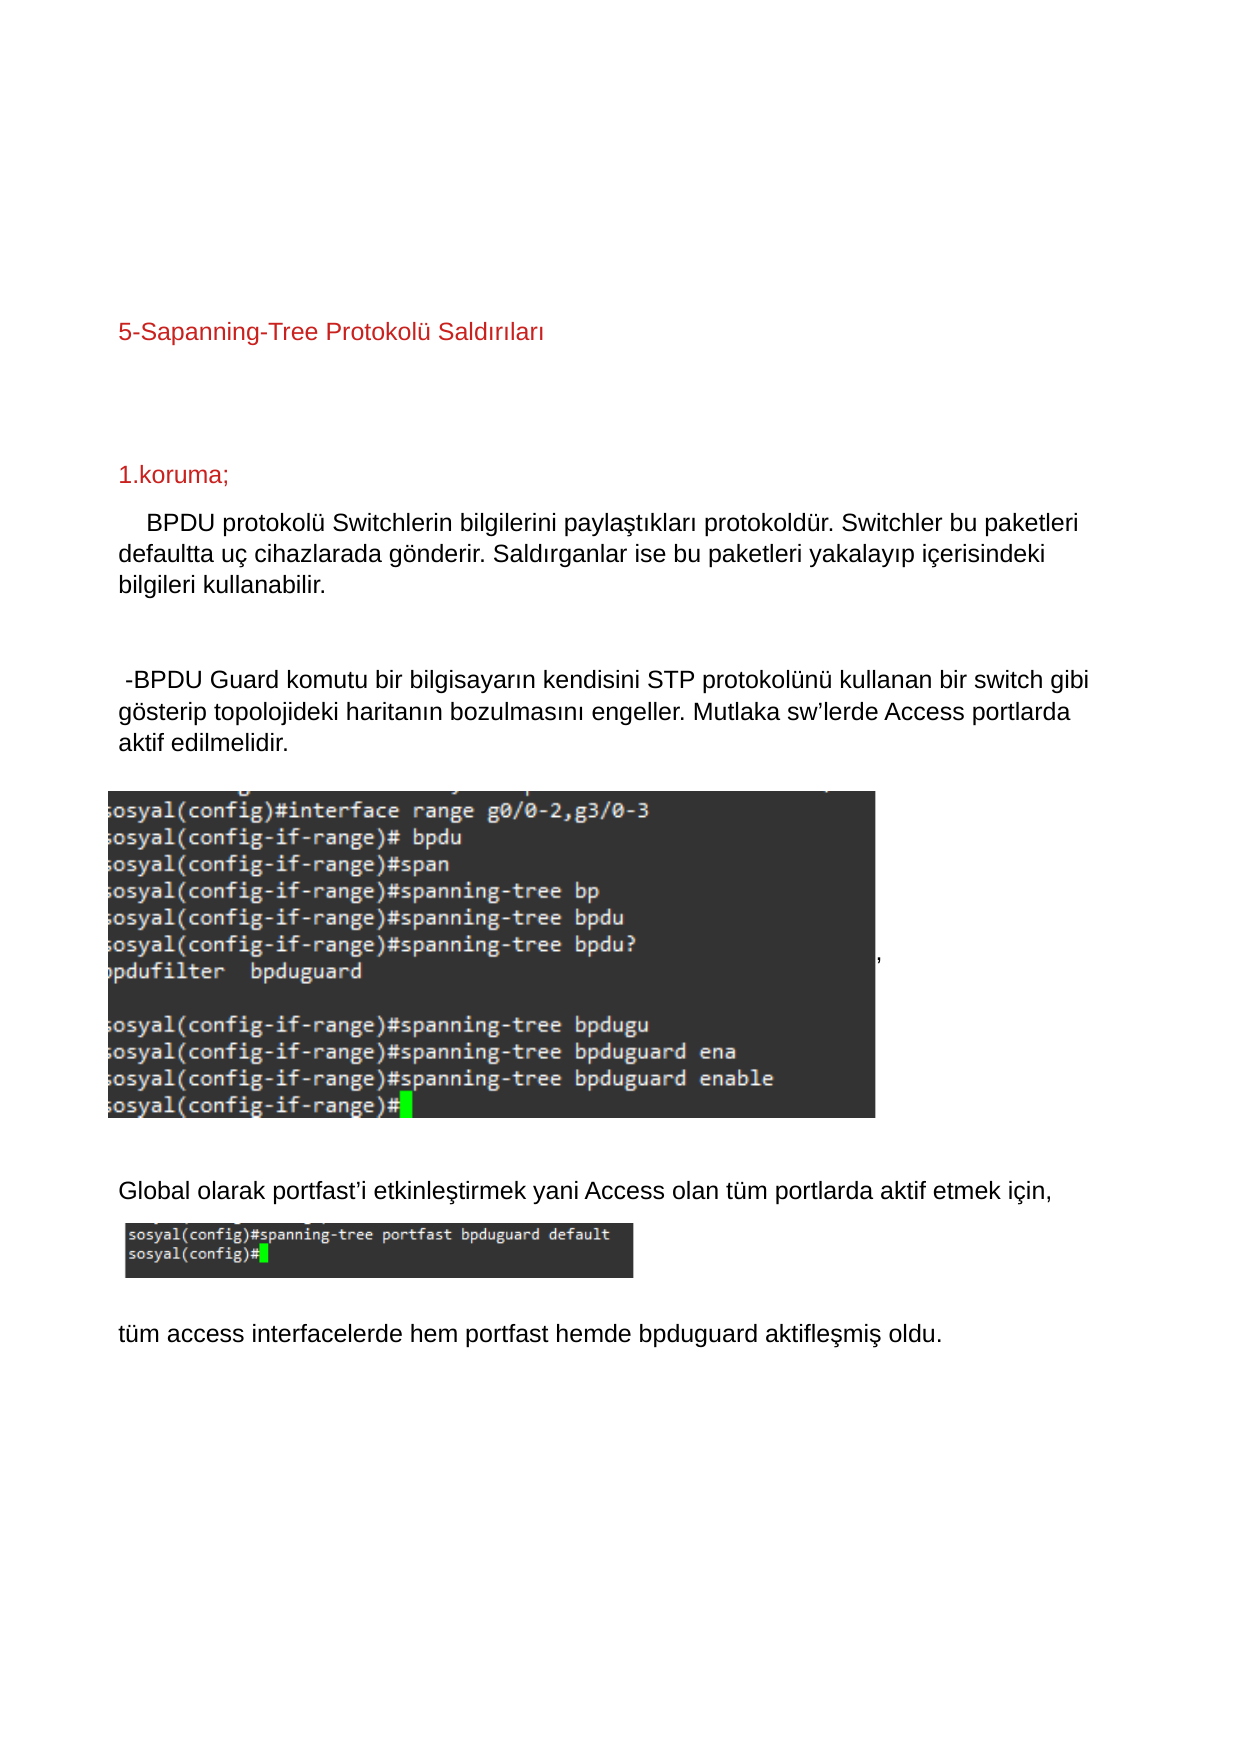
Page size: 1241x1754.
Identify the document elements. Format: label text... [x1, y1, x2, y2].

picture [123, 1223, 634, 1278]
text BPDU protokolü Switchlerin bilgilerini paylaştıkları protokoldür. Switchler bu paketleri defaultta uç cihazlarada gönderir. Saldırganlar ise bu paketleri yakalayıp içerisindeki bilgileri kullanabilir. [118, 508, 1122, 599]
text Global olarak portfast’i etkinleştirmek yani Access olan tüm portlarda aktif etmek için, [118, 1176, 1122, 1205]
text 5-Sapanning-Tree Protokolü Saldırıları [118, 317, 1122, 345]
text tüm access interfacelerde hem portfast hemde bpduguard aktifleşmiş oldu. [118, 1319, 1122, 1348]
picture [108, 791, 876, 1118]
text , [876, 937, 1122, 966]
text -BPDU Guard komutu bir bilgisayarın kendisini STP protokolünü kullanan bir switch gibi gösterip topolojideki haritanın bozulmasını engeller. Mutlaka sw’lerde Access portlarda aktif edilmelidir. [118, 666, 1122, 756]
text 1.koruma; [118, 460, 1122, 489]
